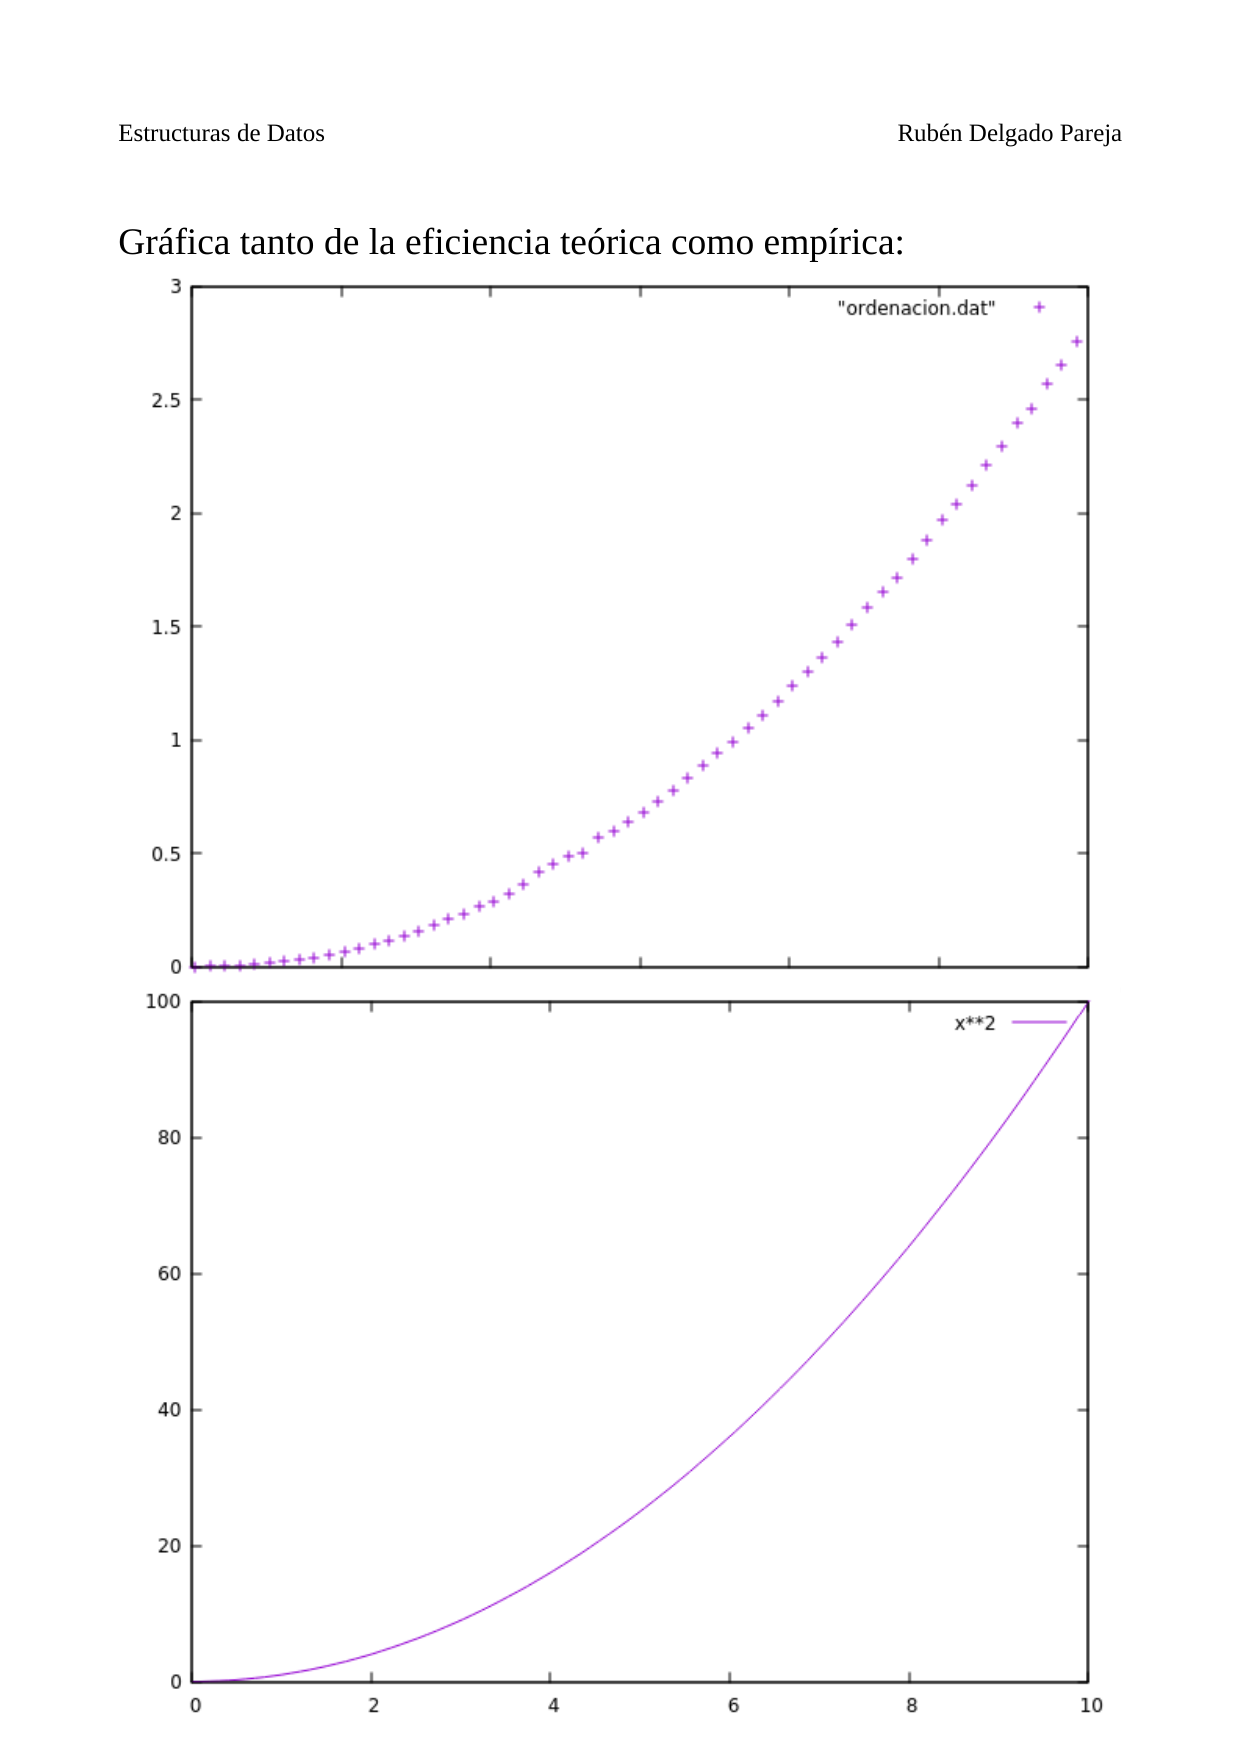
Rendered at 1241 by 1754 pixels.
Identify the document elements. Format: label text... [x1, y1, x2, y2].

text Gráfica tanto de la eficiencia teórica como empírica: [118, 219, 1122, 263]
picture [120, 262, 1121, 1728]
